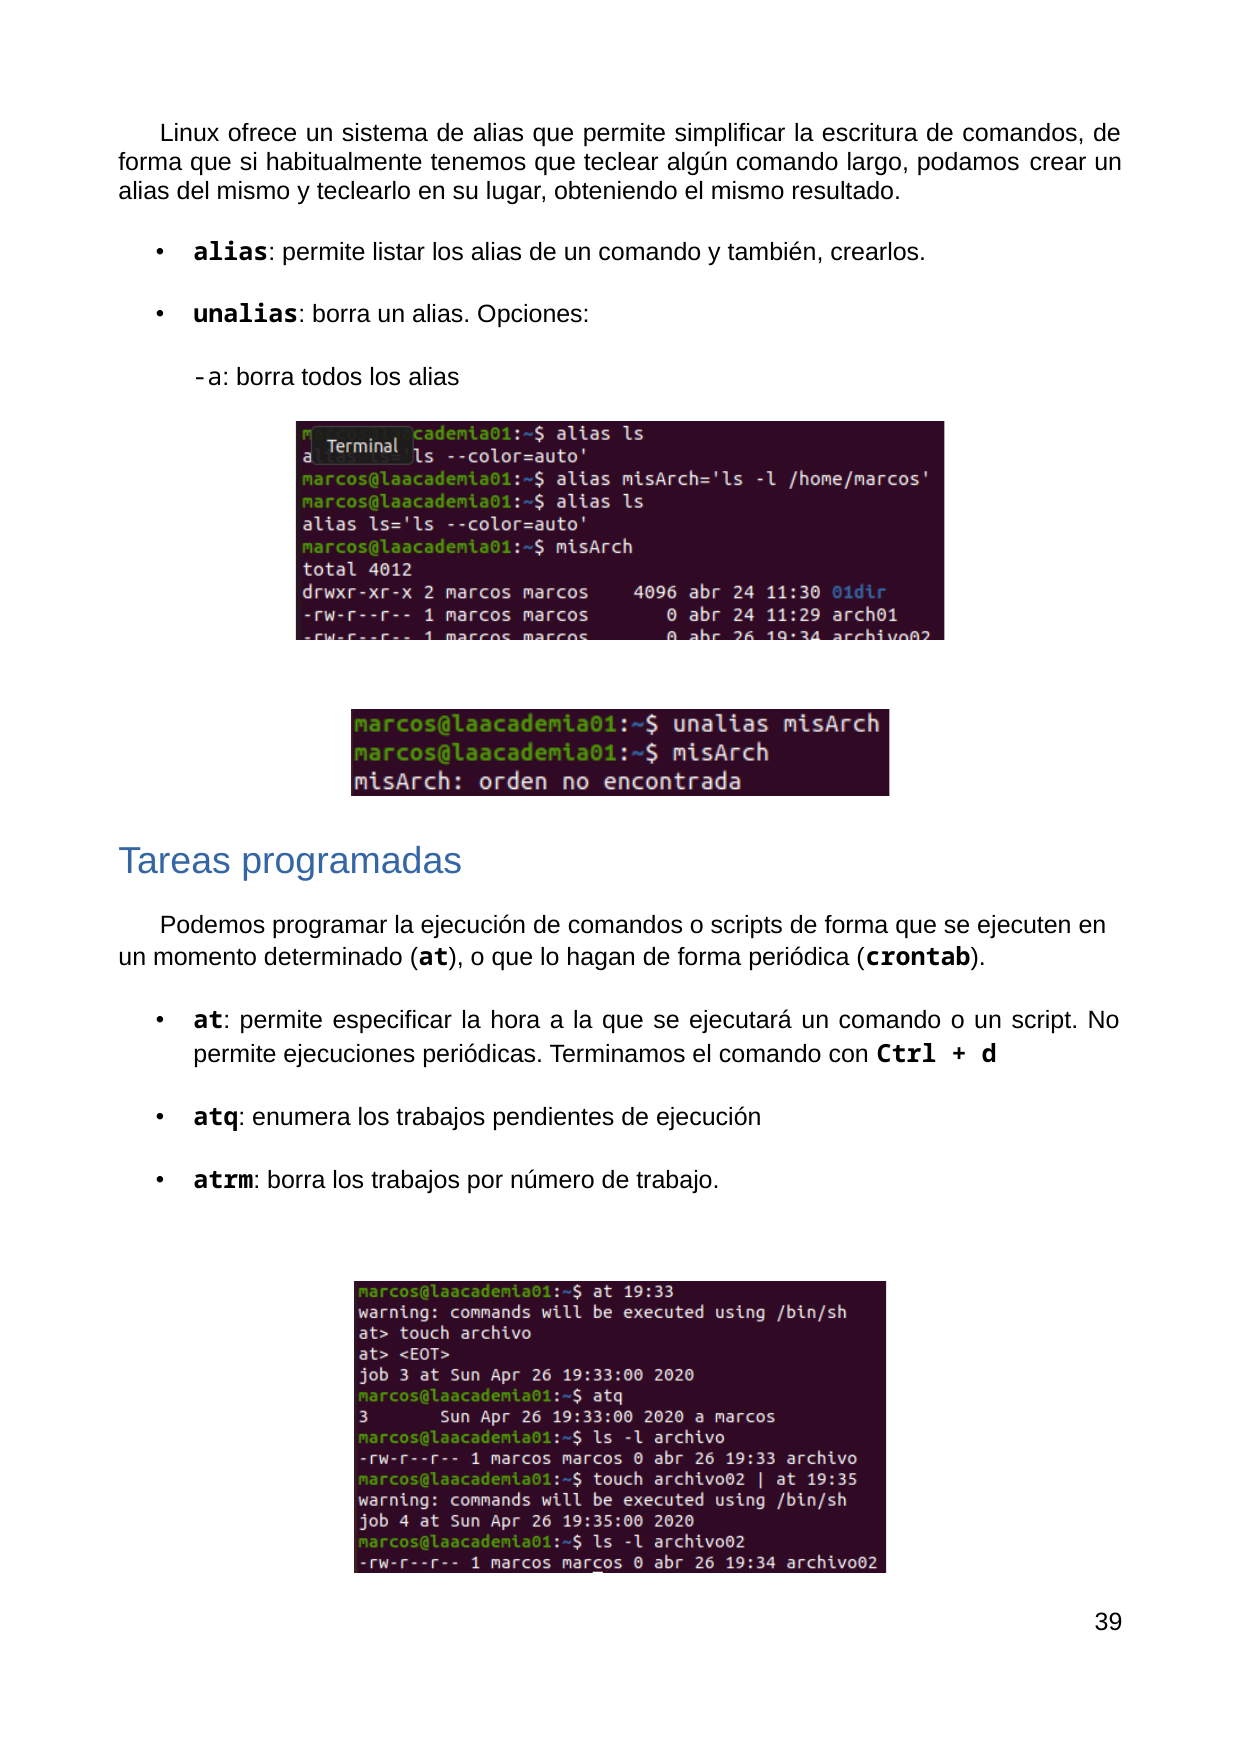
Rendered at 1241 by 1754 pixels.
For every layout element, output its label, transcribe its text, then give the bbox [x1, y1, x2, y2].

text Linux ofrece un sistema de alias que permite simplificar la escritura de comandos, de forma que si habitualmente tenemos que teclear algún comando largo, podamos crear un alias del mismo y teclearlo en su lugar, obteniendo el mismo resultado. [118, 118, 1122, 204]
picture [351, 709, 890, 796]
text Tareas programadas [118, 838, 1122, 882]
list atq: enumera los trabajos pendientes de ejecución [156, 1099, 1122, 1133]
text -a: borra todos los alias [118, 359, 1122, 393]
list unalias: borra un alias. Opciones: [156, 296, 1122, 330]
list atrm: borra los trabajos por número de trabajo. [156, 1162, 1122, 1196]
text Podemos programar la ejecución de comandos o scripts de forma que se ejecuten en [118, 910, 1122, 939]
text un momento determinado (at), o que lo hagan de forma periódica (crontab). [118, 939, 1122, 973]
list alias: permite listar los alias de un comando y también, crearlos. [156, 233, 1122, 267]
picture [354, 1281, 887, 1573]
list at: permite especificar la hora a la que se ejecutará un comando o un script. No permite ejecuciones periódicas. Terminamos el comando con Ctrl + d [156, 1002, 1122, 1070]
picture [295, 421, 945, 640]
